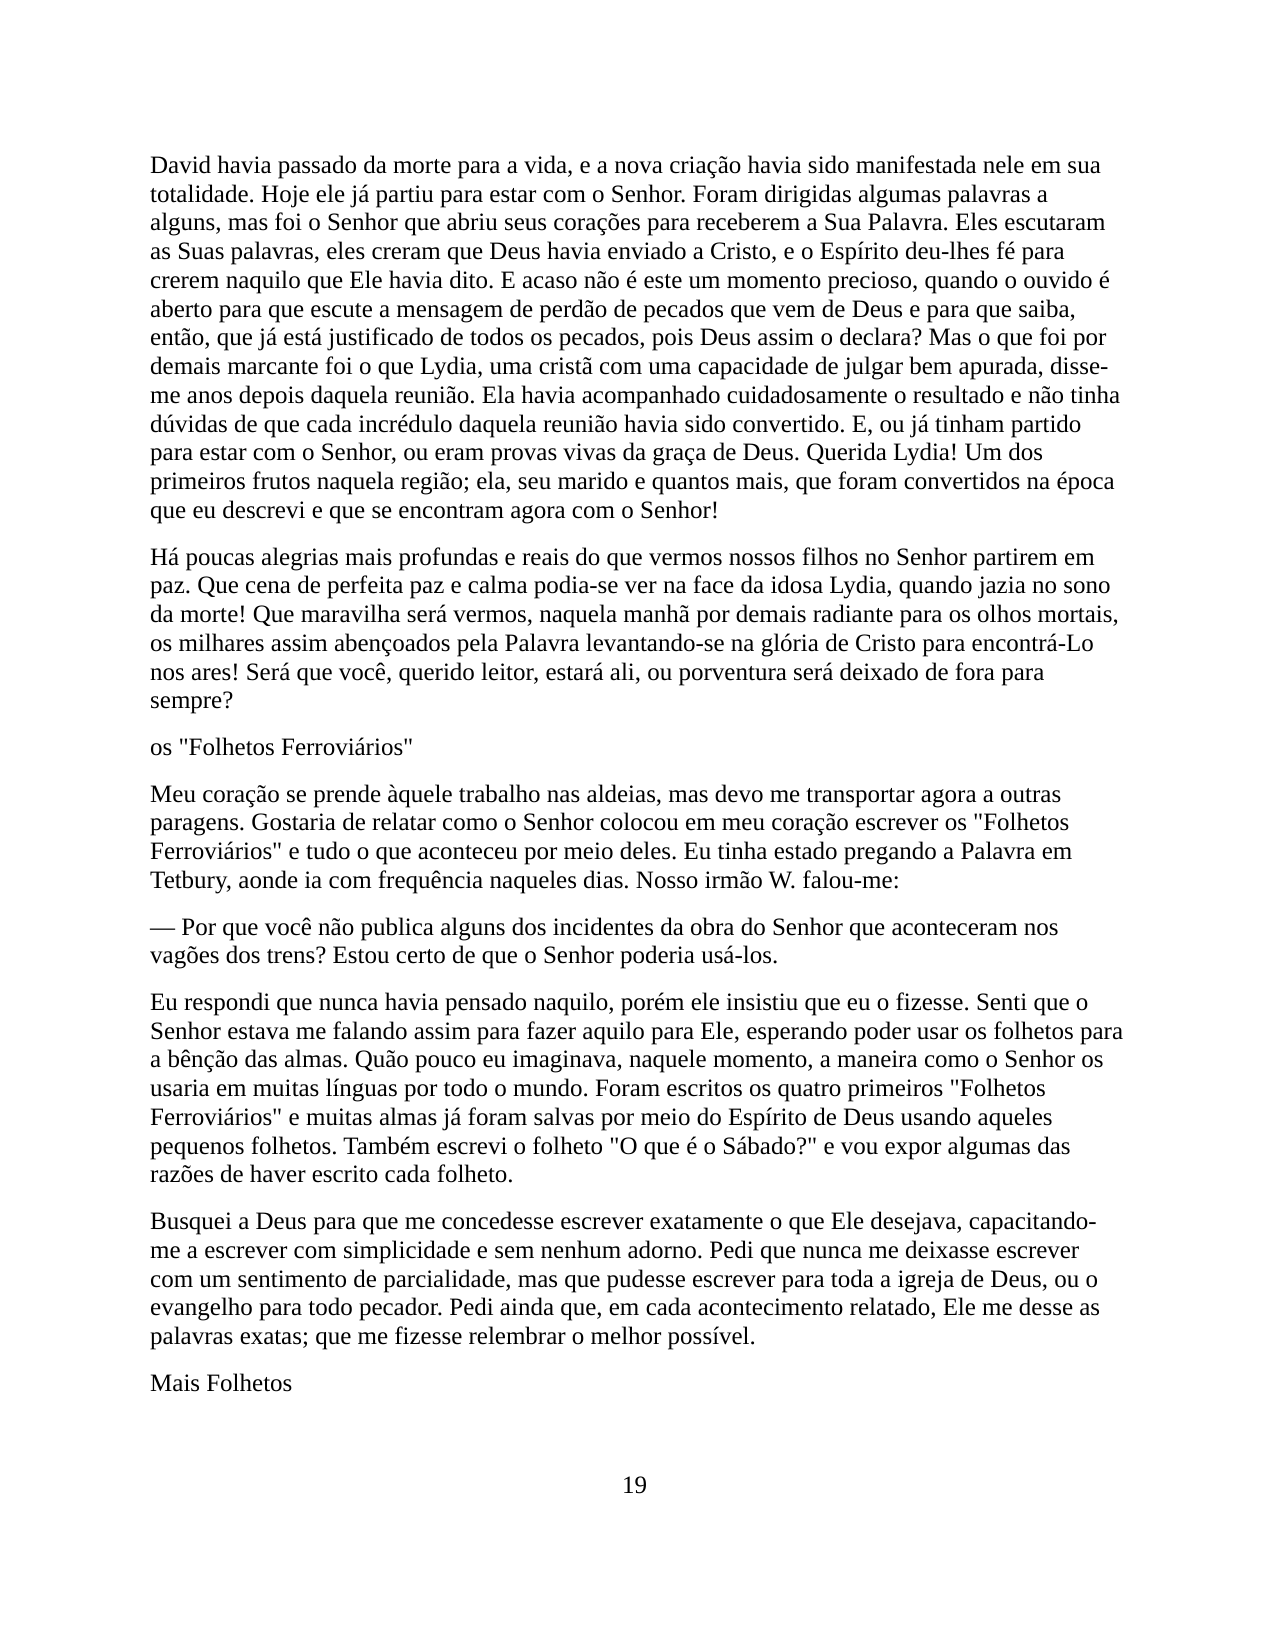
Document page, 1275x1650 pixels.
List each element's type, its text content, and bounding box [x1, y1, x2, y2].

text Eu respondi que nunca havia pensado naquilo, porém ele insistiu que eu o fizesse. Senti que o Senhor estava me falando assim para fazer aquilo para Ele, esperando poder usar os folhetos para a bênção das almas. Quão pouco eu imaginava, naquele momento, a maneira como o Senhor os usaria em muitas línguas por todo o mundo. Foram escritos os quatro primeiros "Folhetos Ferroviários" e muitas almas já foram salvas por meio do Espírito de Deus usando aqueles pequenos folhetos. Também escrevi o folheto "O que é o Sábado?" e vou expor algumas das razões de haver escrito cada folheto. [150, 987, 1125, 1188]
text Busquei a Deus para que me concedesse escrever exatamente o que Ele desejava, capacitando-me a escrever com simplicidade e sem nenhum adorno. Pedi que nunca me deixasse escrever com um sentimento de parcialidade, mas que pudesse escrever para toda a igreja de Deus, ou o evangelho para todo pecador. Pedi ainda que, em cada acontecimento relatado, Ele me desse as palavras exatas; que me fizesse relembrar o melhor possível. [150, 1206, 1125, 1350]
text Meu coração se prende àquele trabalho nas aldeias, mas devo me transportar agora a outras paragens. Gostaria de relatar como o Senhor colocou em meu coração escrever os "Folhetos Ferroviários" e tudo o que aconteceu por meio deles. Eu tinha estado pregando a Palavra em Tetbury, aonde ia com frequência naqueles dias. Nosso irmão W. falou-me: [150, 779, 1125, 894]
text os "Folhetos Ferroviários" [150, 732, 1125, 761]
text Há poucas alegrias mais profundas e reais do que vermos nossos filhos no Senhor partirem em paz. Que cena de perfeita paz e calma podia-se ver na face da idosa Lydia, quando jazia no sono da morte! Que maravilha será vermos, naquela manhã por demais radiante para os olhos mortais, os milhares assim abençoados pela Palavra levantando-se na glória de Cristo para encontrá-Lo nos ares! Será que você, querido leitor, estará ali, ou porventura será deixado de fora para sempre? [150, 542, 1125, 714]
text David havia passado da morte para a vida, e a nova criação havia sido manifestada nele em sua totalidade. Hoje ele já partiu para estar com o Senhor. Foram dirigidas algumas palavras a alguns, mas foi o Senhor que abriu seus corações para receberem a Sua Palavra. Eles escutaram as Suas palavras, eles creram que Deus havia enviado a Cristo, e o Espírito deu-lhes fé para crerem naquilo que Ele havia dito. E acaso não é este um momento precioso, quando o ouvido é aberto para que escute a mensagem de perdão de pecados que vem de Deus e para que saiba, então, que já está justificado de todos os pecados, pois Deus assim o declara? Mas o que foi por demais marcante foi o que Lydia, uma cristã com uma capacidade de julgar bem apurada, disse-me anos depois daquela reunião. Ela havia acompanhado cuidadosamente o resultado e não tinha dúvidas de que cada incrédulo daquela reunião havia sido convertido. E, ou já tinham partido para estar com o Senhor, ou eram provas vivas da graça de Deus. Querida Lydia! Um dos primeiros frutos naquela região; ela, seu marido e quantos mais, que foram convertidos na época que eu descrevi e que se encontram agora com o Senhor! [150, 150, 1125, 524]
text — Por que você não publica alguns dos incidentes da obra do Senhor que aconteceram nos vagões dos trens? Estou certo de que o Senhor poderia usá-los. [150, 912, 1125, 969]
text Mais Folhetos [150, 1368, 1125, 1397]
